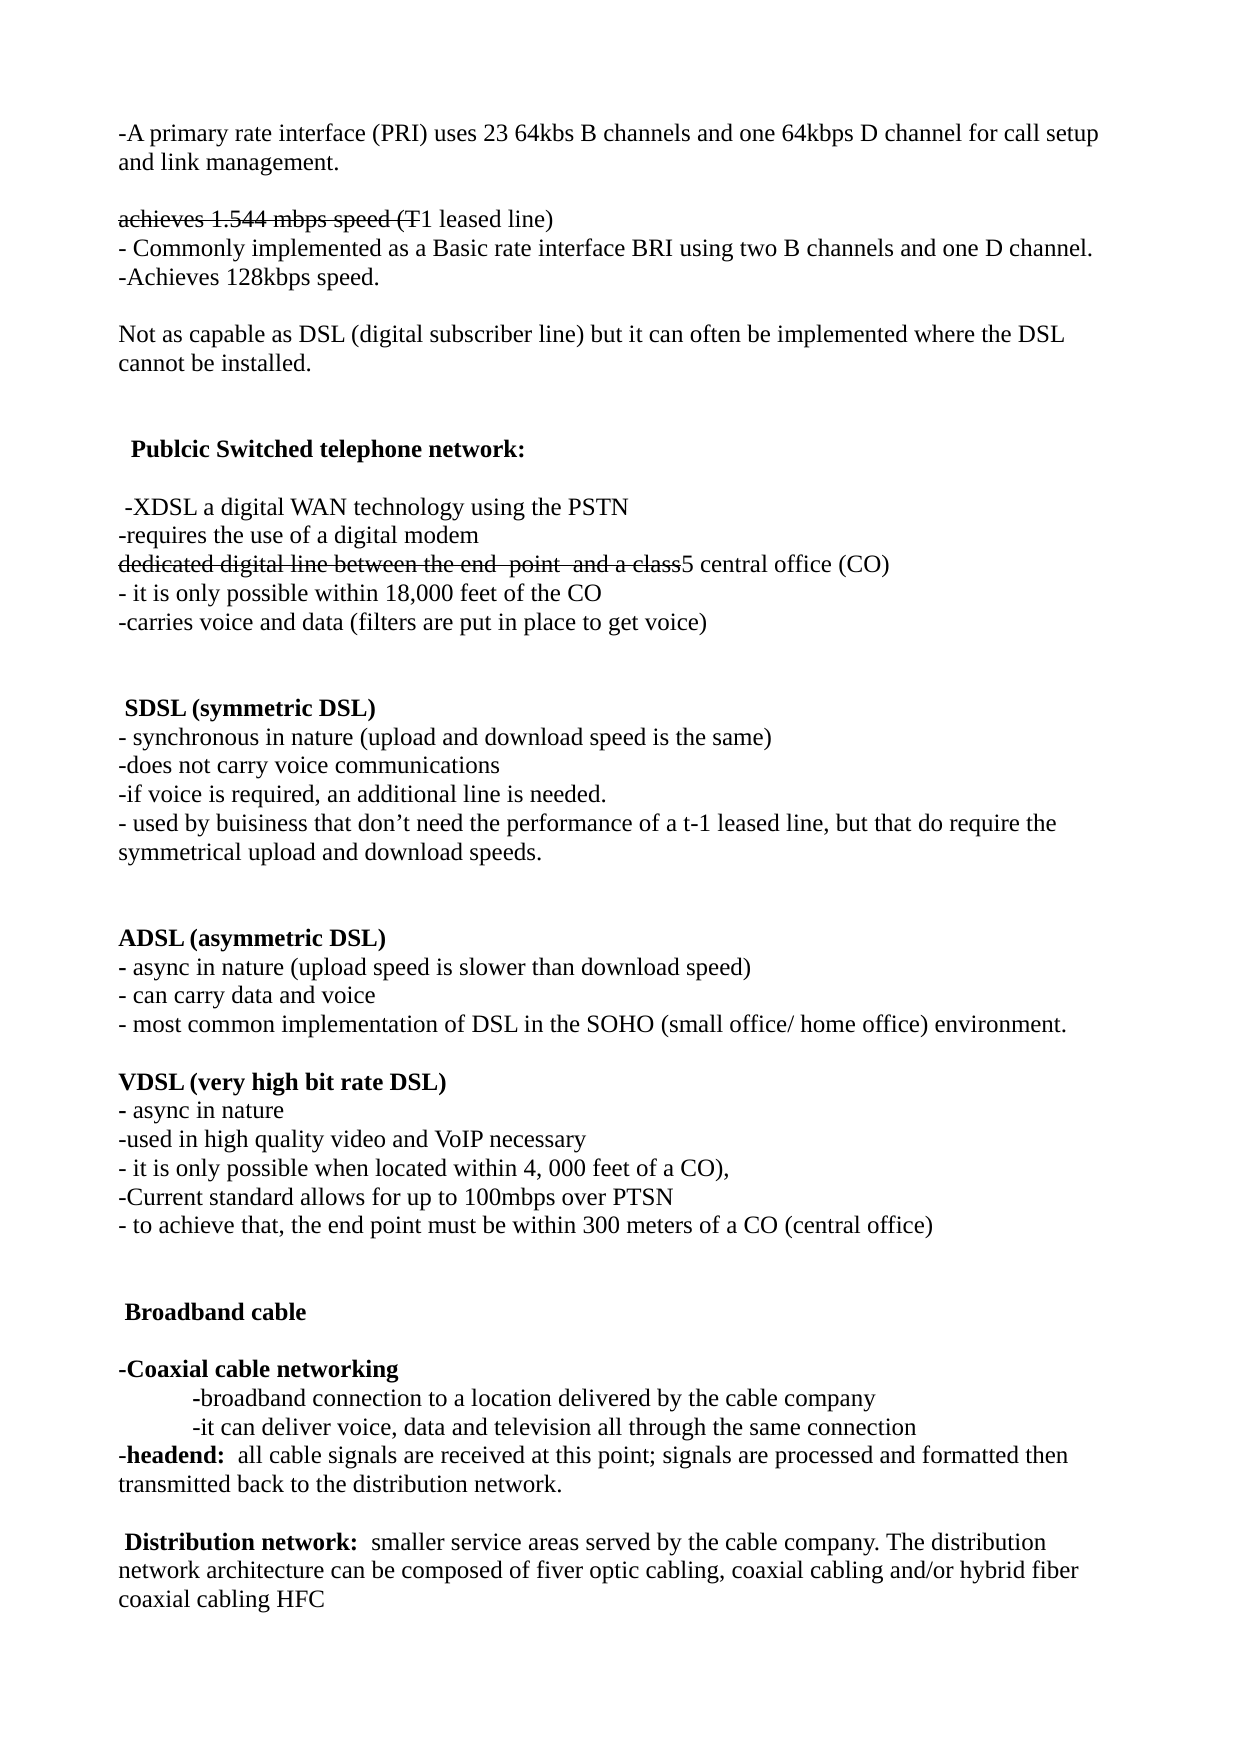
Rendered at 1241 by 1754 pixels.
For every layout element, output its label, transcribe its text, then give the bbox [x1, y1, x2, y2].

text - to achieve that, the end point must be within 300 meters of a CO (central office) [118, 1211, 1122, 1239]
text - can carry data and voice [118, 981, 1122, 1009]
text Not as capable as DSL (digital subscriber line) but it can often be implemented where the DSL cannot be installed. [118, 319, 1122, 377]
text dedicated digital line between the end point and a class5 central office (CO) [118, 549, 1122, 578]
text ADSL (asymmetric DSL) [118, 923, 1122, 952]
text -Coaxial cable networking [118, 1354, 1122, 1383]
text -headend: all cable signals are received at this point; signals are processed and formatted then transmitted back to the distribution network. [118, 1441, 1122, 1498]
text - async in nature (upload speed is slower than download speed) [118, 952, 1122, 981]
text - used by buisiness that don’t need the performance of a t-1 leased line, but that do require the symmetrical upload and download speeds. [118, 808, 1122, 866]
text -Current standard allows for up to 100mbps over PTSN [118, 1182, 1122, 1211]
text - synchronous in nature (upload and download speed is the same) [118, 722, 1122, 751]
text - it is only possible when located within 4, 000 feet of a CO), [118, 1153, 1122, 1182]
text -does not carry voice communications [118, 751, 1122, 779]
text -broadband connection to a location delivered by the cable company [118, 1383, 1122, 1412]
text VDSL (very high bit rate DSL) [118, 1067, 1122, 1096]
text achieves 1.544 mbps speed (T1 leased line) [118, 204, 1122, 233]
text Publcic Switched telephone network: [118, 434, 1122, 463]
text - it is only possible within 18,000 feet of the CO [118, 578, 1122, 607]
text -used in high quality video and VoIP necessary [118, 1124, 1122, 1153]
text Broadband cable [118, 1297, 1122, 1326]
text -XDSL a digital WAN technology using the PSTN [118, 492, 1122, 521]
text -if voice is required, an additional line is needed. [118, 779, 1122, 808]
text SDSL (symmetric DSL) [118, 693, 1122, 722]
text -A primary rate interface (PRI) uses 23 64kbs B channels and one 64kbps D channel for call setup and link management. [118, 118, 1122, 176]
text - most common implementation of DSL in the SOHO (small office/ home office) environment. [118, 1009, 1122, 1038]
text - async in nature [118, 1096, 1122, 1124]
text -Achieves 128kbps speed. [118, 262, 1122, 291]
text Distribution network: smaller service areas served by the cable company. The distribution network architecture can be composed of fiver optic cabling, coaxial cabling and/or hybrid fiber coaxial cabling HFC [118, 1527, 1122, 1613]
text - Commonly implemented as a Basic rate interface BRI using two B channels and one D channel. [118, 233, 1122, 262]
text -requires the use of a digital modem [118, 521, 1122, 549]
text -carries voice and data (filters are put in place to get voice) [118, 607, 1122, 636]
text -it can deliver voice, data and television all through the same connection [118, 1412, 1122, 1441]
